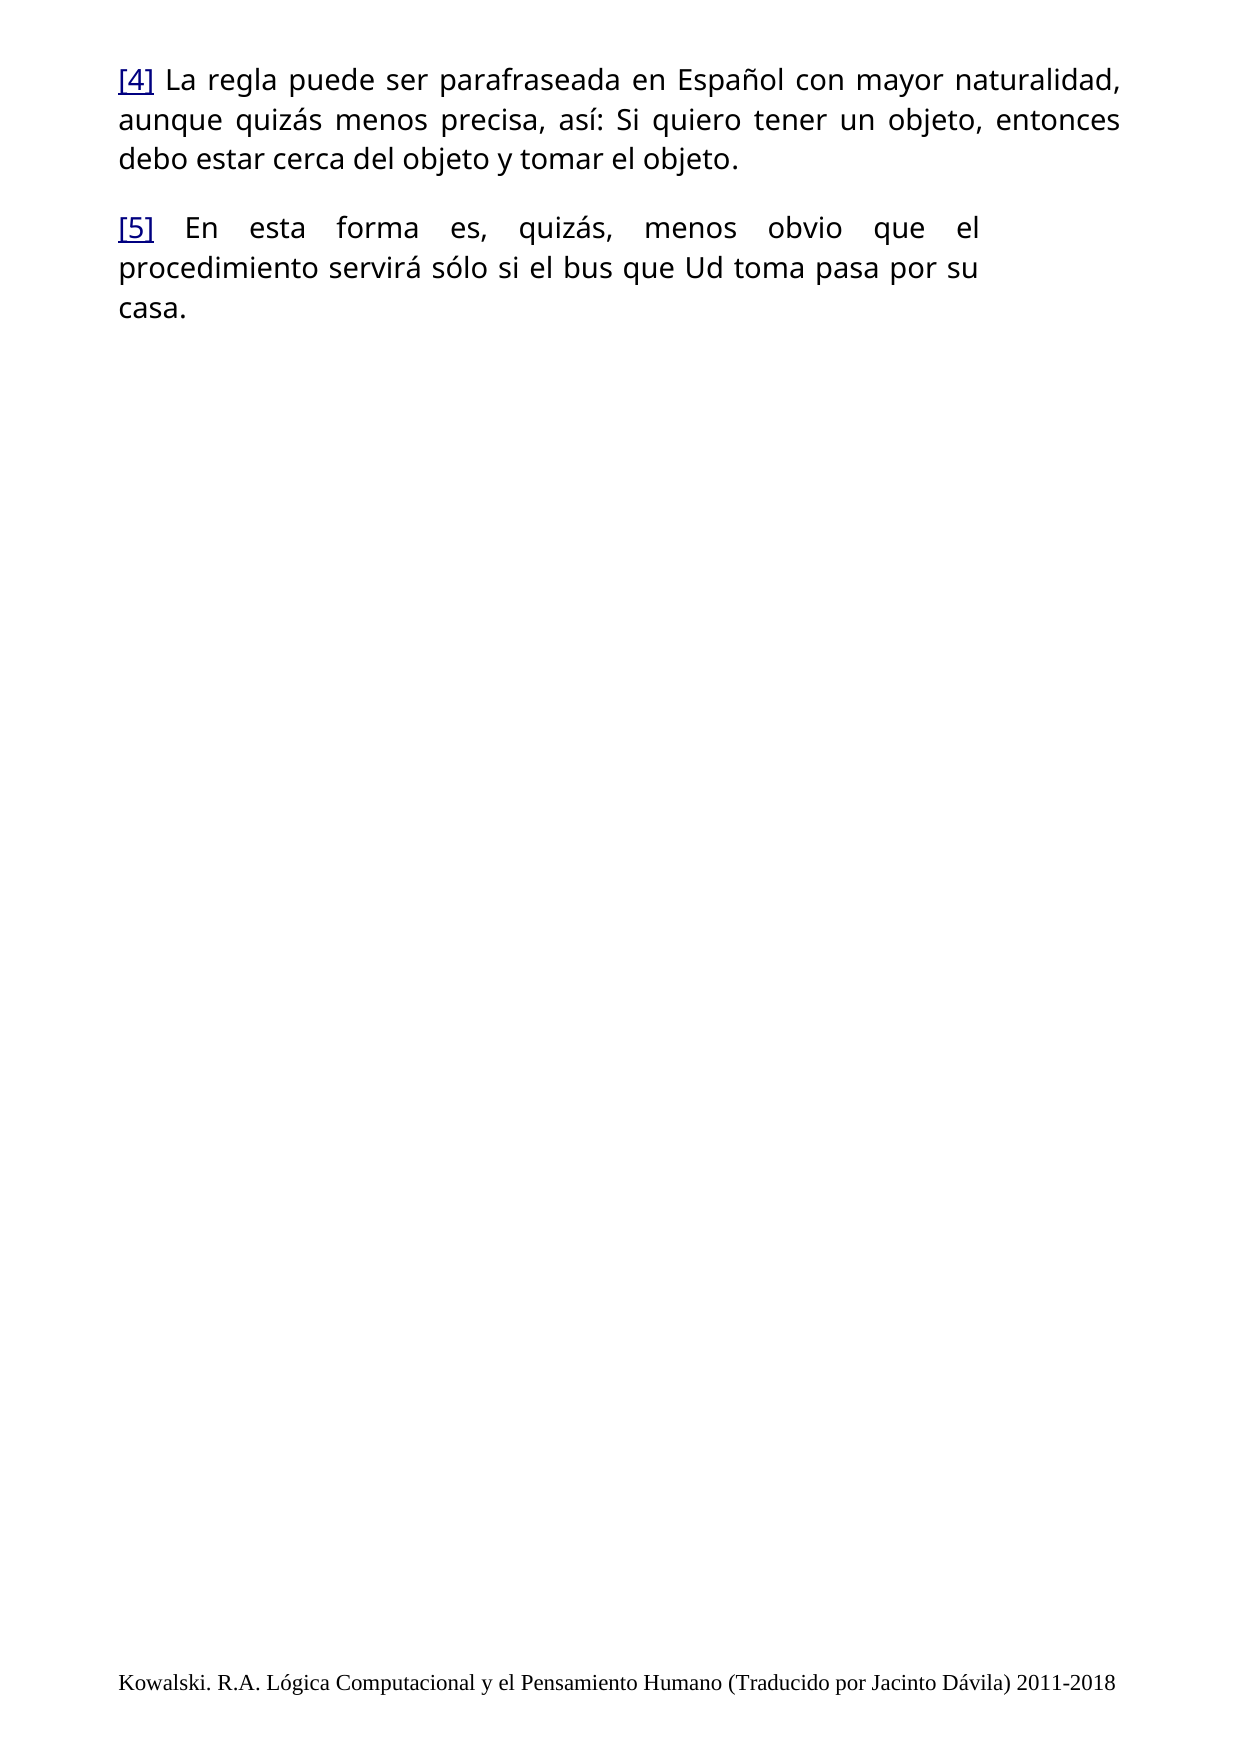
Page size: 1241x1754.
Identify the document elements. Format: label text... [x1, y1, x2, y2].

text [4] La regla puede ser parafraseada en Español con mayor naturalidad, aunque quizás menos precisa, así: Si quiero tener un objeto, entonces debo estar cerca del objeto y tomar el objeto. [118, 59, 1122, 178]
text [5] En esta forma es, quizás, menos obvio que el procedimiento servirá sólo si el bus que Ud toma pasa por su casa. [118, 208, 981, 327]
